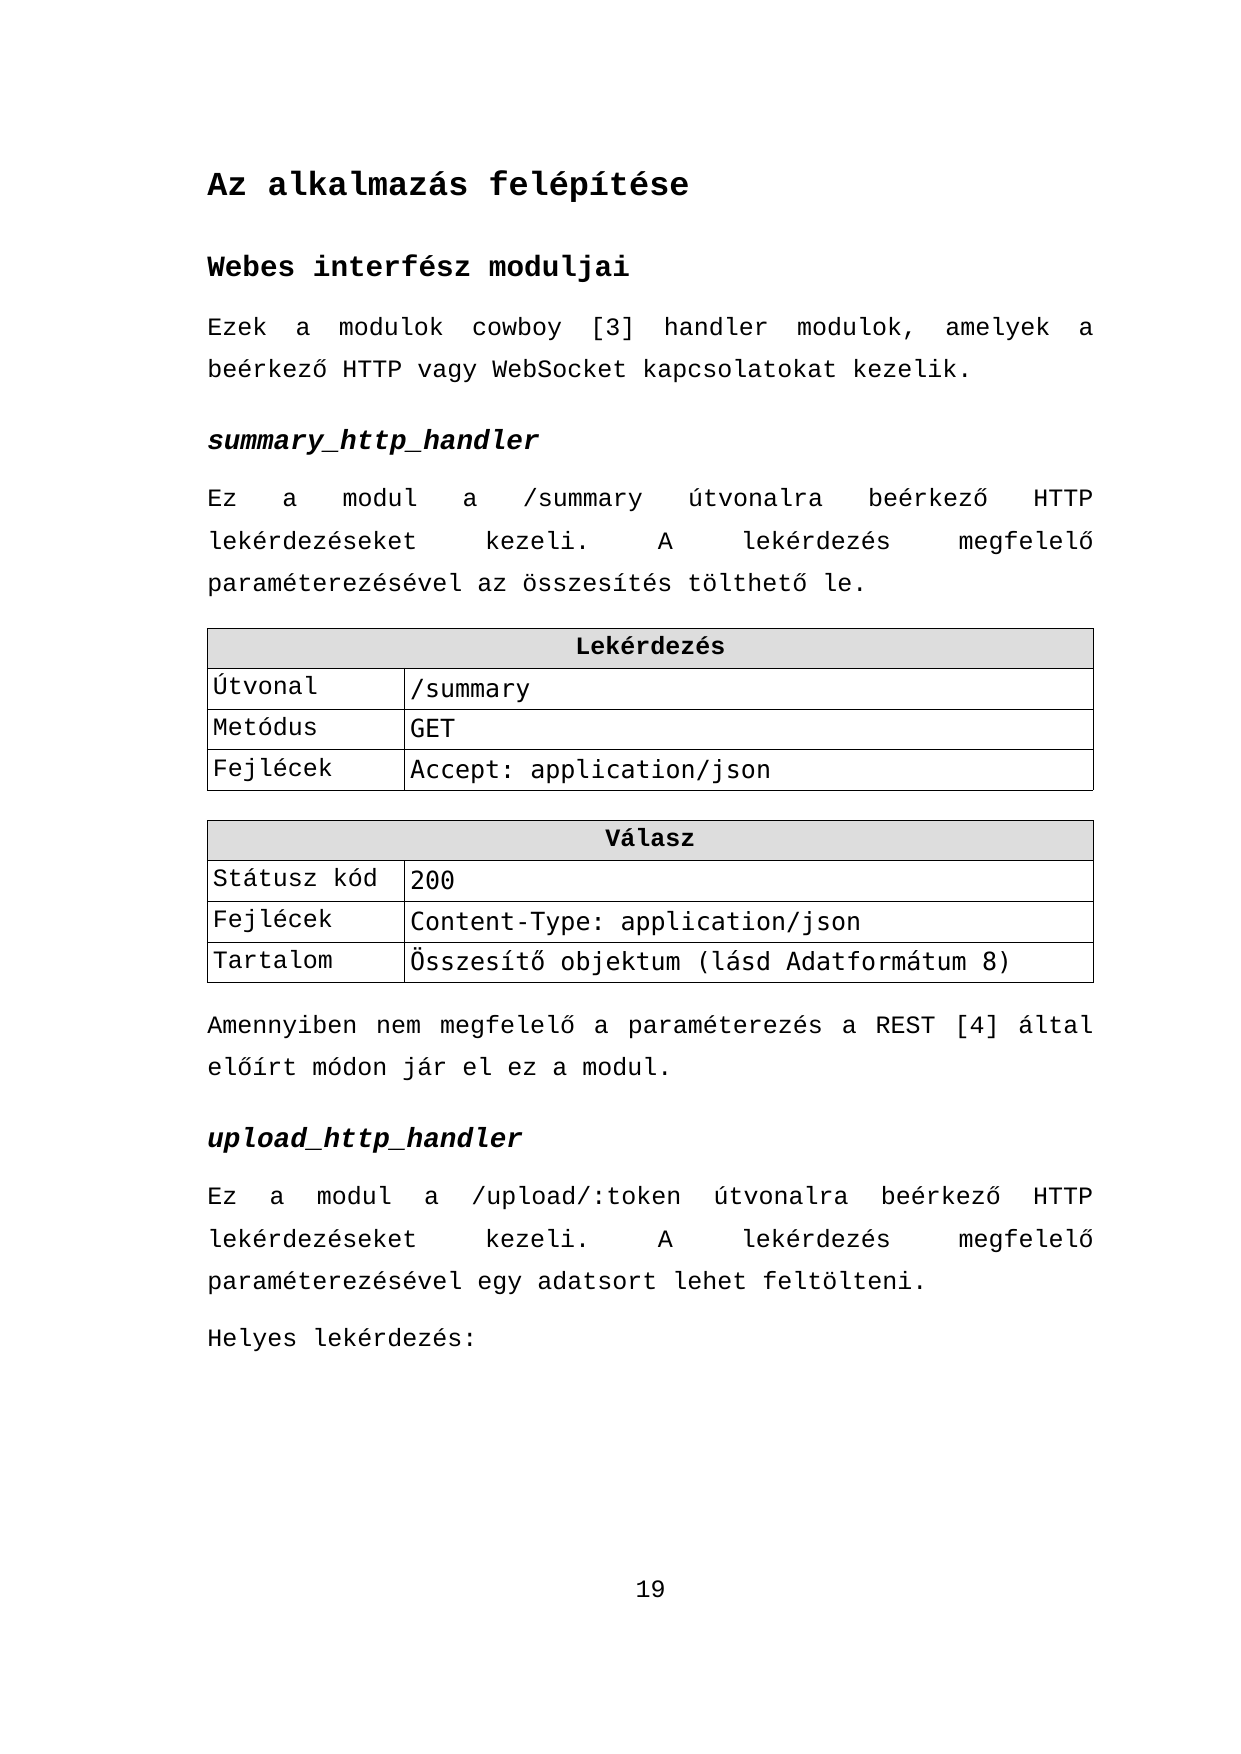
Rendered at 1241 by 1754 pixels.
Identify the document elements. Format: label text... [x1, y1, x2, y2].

subtitle Az alkalmazás felépítése [207, 168, 1093, 206]
table_cell Útvonal [208, 669, 404, 709]
text Ez a modul a /upload/:token útvonalra beérkező HTTP lekérdezéseket kezeli. A lekérdezés megfelelő paraméterezésével egy adatsort lehet feltölteni. [207, 1184, 1093, 1297]
subtitle Webes interfész moduljai [207, 252, 1093, 285]
table_cell Összesítő objektum (lásd Adatformátum 8) [405, 943, 1093, 982]
table_cell Státusz kód [208, 861, 404, 901]
text Helyes lekérdezés: [207, 1326, 1093, 1354]
table_cell Metódus [208, 710, 404, 749]
table_header Válasz [208, 821, 1093, 860]
table_cell /summary [405, 669, 1093, 709]
subtitle upload_http_handler [207, 1124, 1093, 1156]
text Ez a modul a /summary útvonalra beérkező HTTP lekérdezéseket kezeli. A lekérdezés megfelelő paraméterezésével az összesítés tölthető le. [207, 486, 1093, 599]
table_cell Fejlécek [208, 750, 404, 790]
text Amennyiben nem megfelelő a paraméterezés a REST [4] által előírt módon jár el ez a modul. [207, 1012, 1093, 1083]
text Ezek a modulok cowboy [3] handler modulok, amelyek a beérkező HTTP vagy WebSocket kapcsolatokat kezelik. [207, 314, 1093, 385]
table_cell Tartalom [208, 943, 404, 982]
subtitle summary_http_handler [207, 426, 1093, 458]
table_cell Fejlécek [208, 902, 404, 942]
table_header Lekérdezés [208, 629, 1093, 668]
table_cell Accept: application/json [405, 750, 1093, 790]
table_cell Content-Type: application/json [405, 902, 1093, 942]
table_cell GET [405, 710, 1093, 749]
table_cell 200 [405, 861, 1093, 901]
